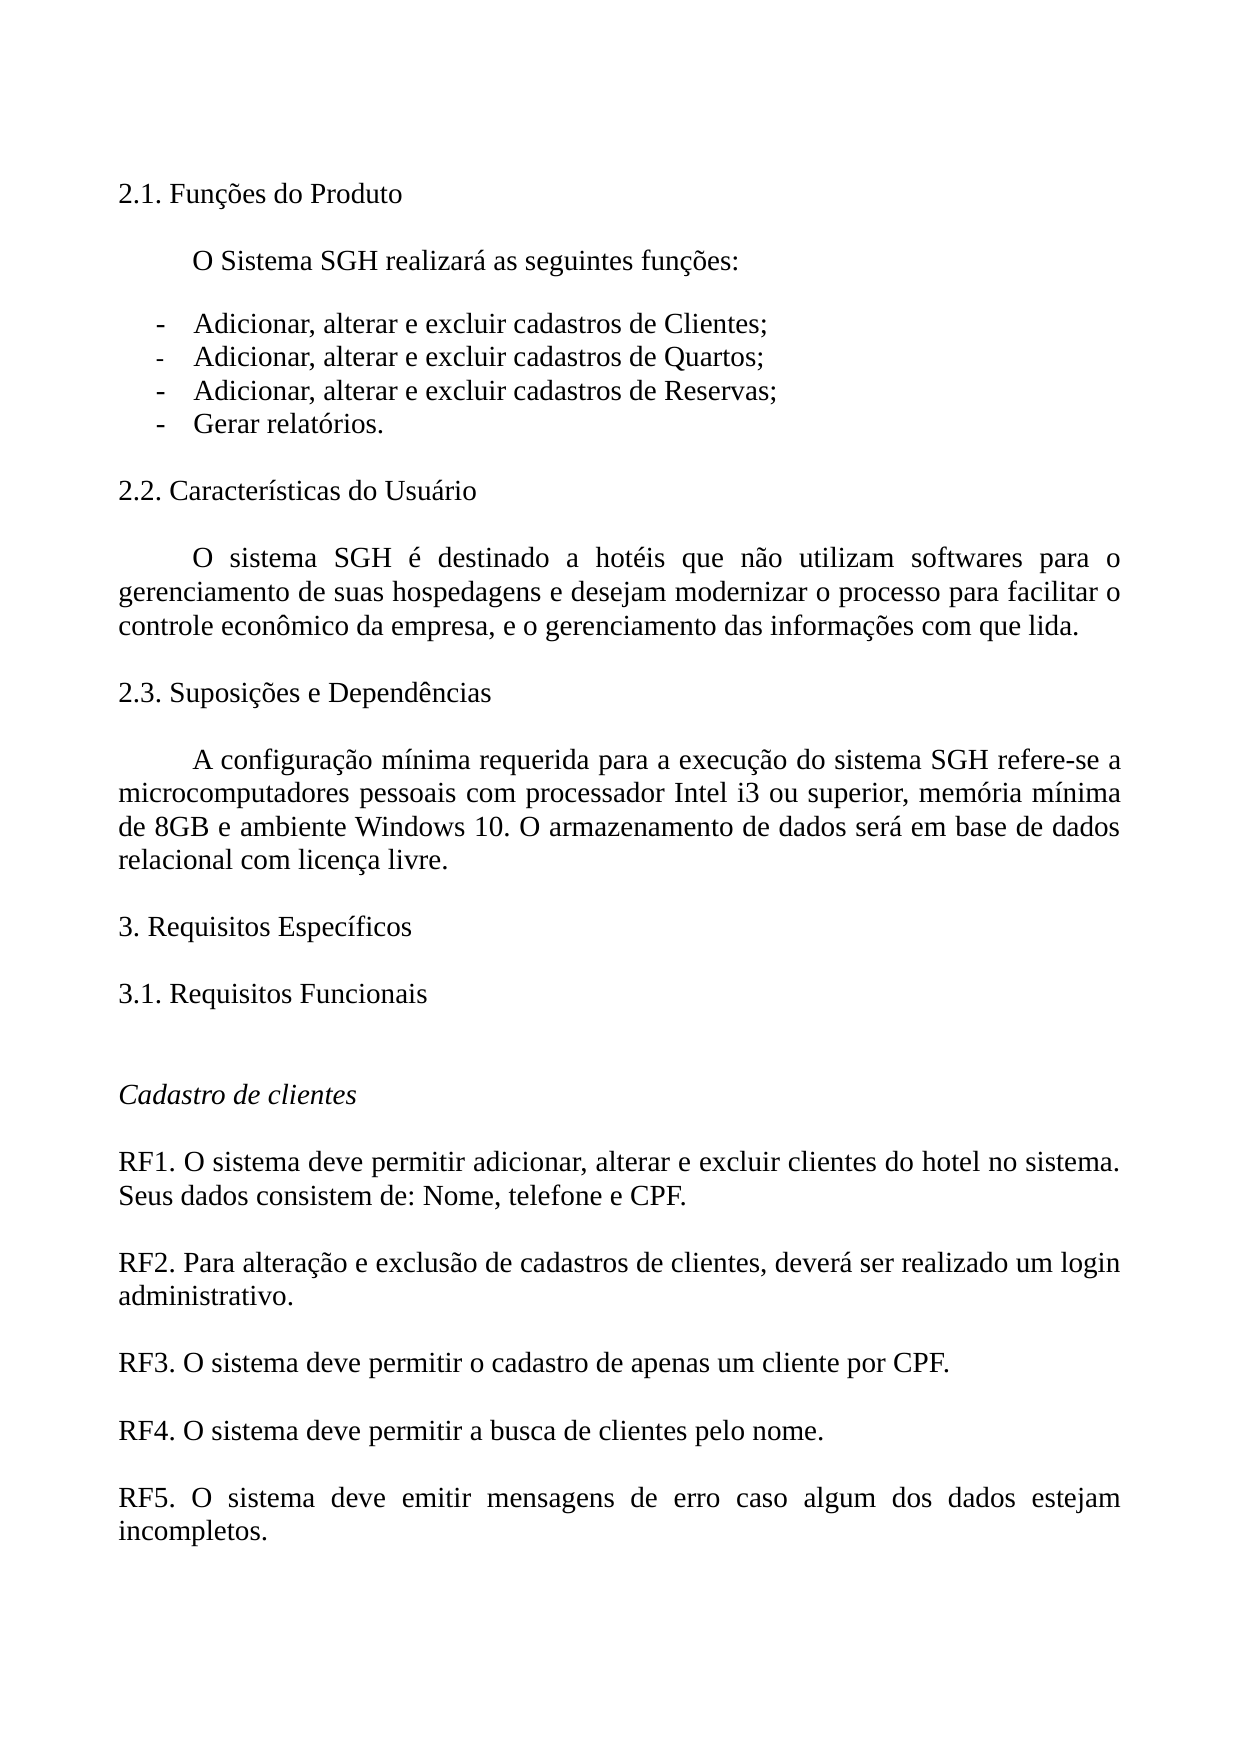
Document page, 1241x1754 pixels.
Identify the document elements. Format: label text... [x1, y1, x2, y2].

text A configuração mínima requerida para a execução do sistema SGH refere-se a microcomputadores pessoais com processador Intel i3 ou superior, memória mínima de 8GB e ambiente Windows 10. O armazenamento de dados será em base de dados relacional com licença livre. [118, 742, 1122, 876]
list Adicionar, alterar e excluir cadastros de Clientes; [156, 306, 1122, 339]
text 2.2. Características do Usuário [118, 473, 1122, 507]
text O Sistema SGH realizará as seguintes funções: [118, 243, 1122, 277]
text RF5. O sistema deve emitir mensagens de erro caso algum dos dados estejam incompletos. [118, 1480, 1122, 1547]
text 2.1. Funções do Produto [118, 176, 1122, 210]
text RF1. O sistema deve permitir adicionar, alterar e excluir clientes do hotel no sistema. Seus dados consistem de: Nome, telefone e CPF. [118, 1144, 1122, 1211]
text RF4. O sistema deve permitir a busca de clientes pelo nome. [118, 1413, 1122, 1446]
text 3. Requisitos Específicos [118, 909, 1122, 943]
text 2.3. Suposições e Dependências [118, 675, 1122, 708]
list Gerar relatórios. [156, 406, 1122, 440]
text RF3. O sistema deve permitir o cadastro de apenas um cliente por CPF. [118, 1346, 1122, 1379]
text Cadastro de clientes [118, 1077, 1122, 1111]
text RF2. Para alteração e exclusão de cadastros de clientes, deverá ser realizado um login administrativo. [118, 1245, 1122, 1312]
list Adicionar, alterar e excluir cadastros de Reservas; [156, 373, 1122, 406]
text O sistema SGH é destinado a hotéis que não utilizam softwares para o gerenciamento de suas hospedagens e desejam modernizar o processo para facilitar o controle econômico da empresa, e o gerenciamento das informações com que lida. [118, 541, 1122, 641]
list Adicionar, alterar e excluir cadastros de Quartos; [156, 339, 1122, 373]
text 3.1. Requisitos Funcionais [118, 977, 1122, 1010]
